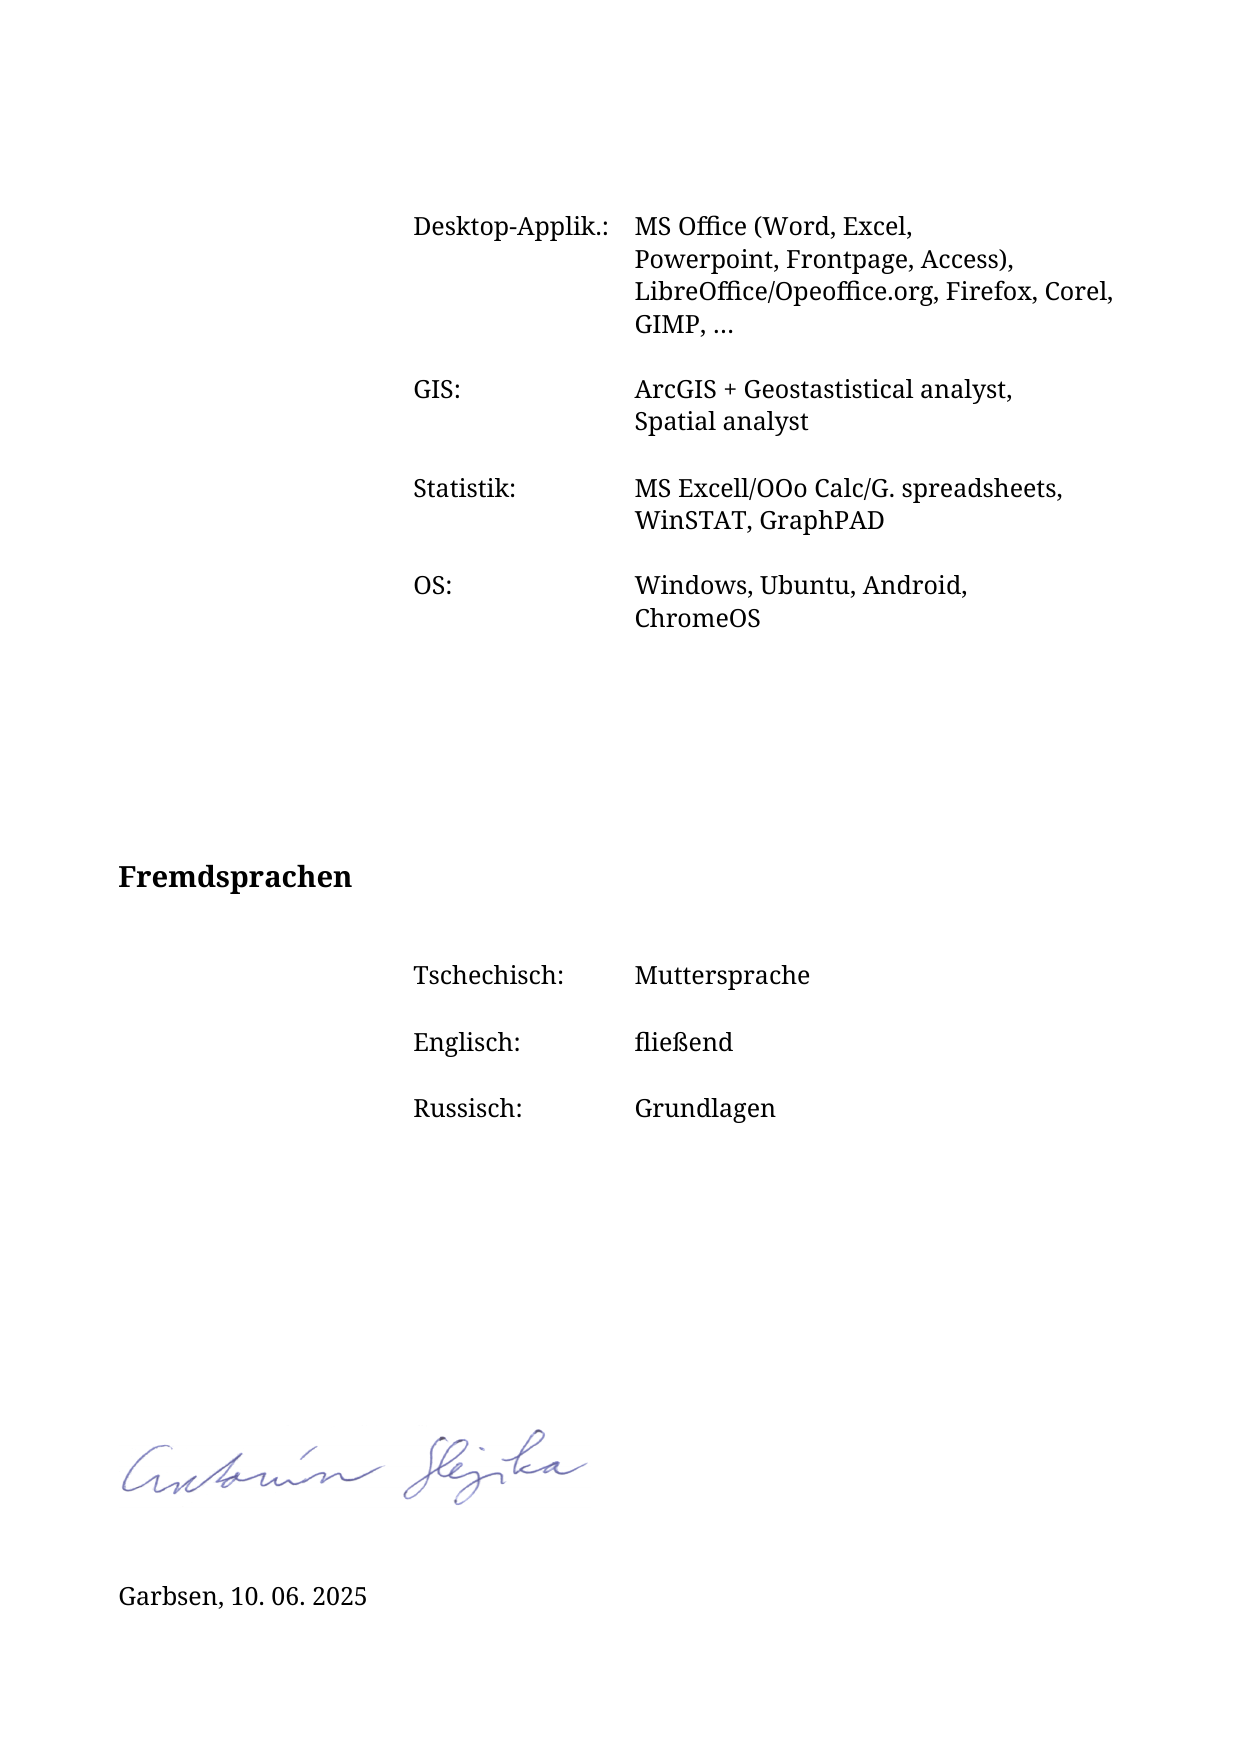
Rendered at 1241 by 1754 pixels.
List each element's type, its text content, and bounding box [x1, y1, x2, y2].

text Russisch: Grundlagen [118, 1092, 1122, 1124]
text Desktop-Applik.: MS Office (Word, Excel, [118, 210, 1122, 242]
text Statistik: MS Excell/OOo Calc/G. spreadsheets, [118, 471, 1122, 504]
text Tschechisch: Muttersprache [118, 959, 1122, 991]
text Garbsen, 10. 06. 2025 [118, 1579, 1122, 1612]
text OS: Windows, Ubuntu, Android, ChromeOS [118, 569, 1122, 634]
picture [118, 1425, 592, 1508]
text Englisch: fließend [118, 1025, 1122, 1058]
text WinSTAT, GraphPAD [118, 504, 1122, 536]
text Fremdsprachen [118, 861, 1122, 894]
text GIS: ArcGIS + Geostastistical analyst, Spatial analyst [118, 372, 1122, 437]
text Powerpoint, Frontpage, Access), LibreOffice/Opeoffice.org, Firefox, Corel, GIMP, … [561, 242, 1122, 340]
